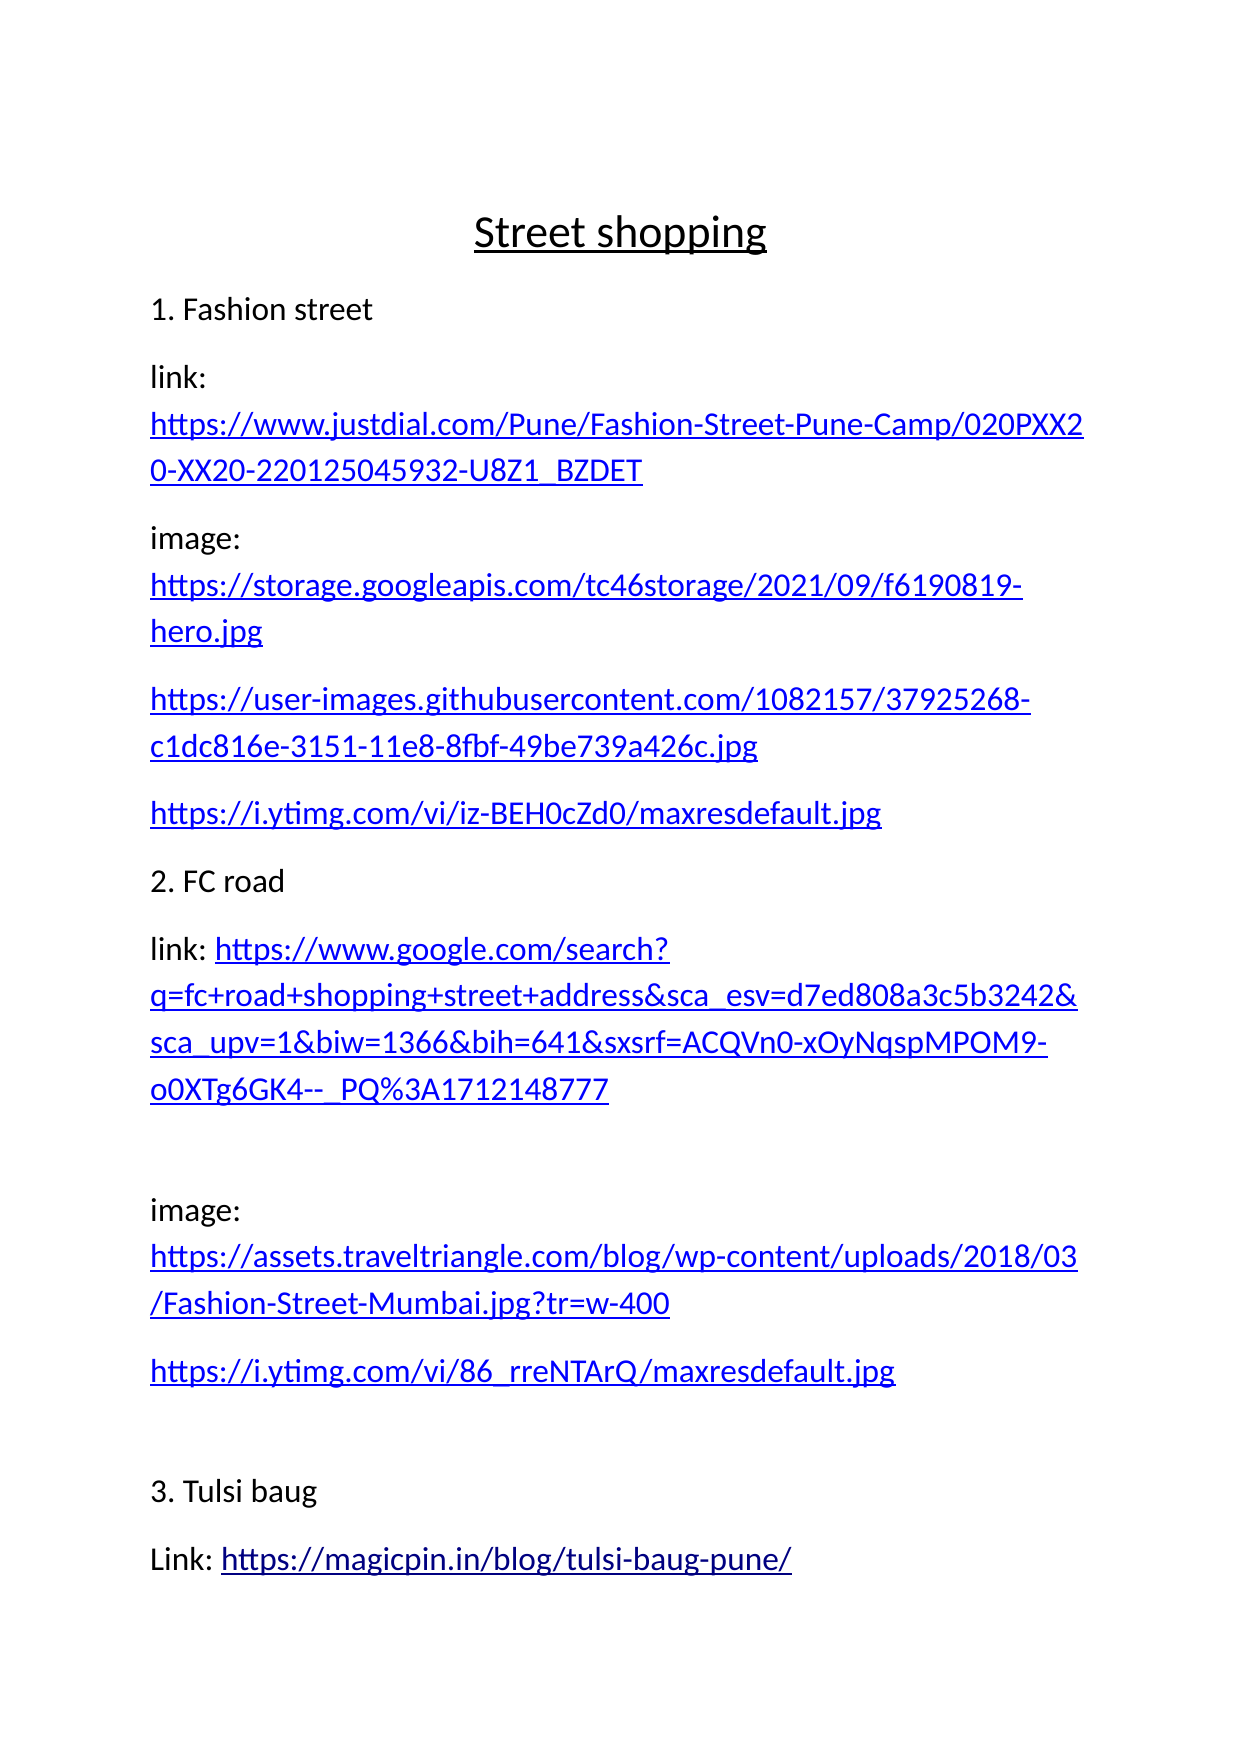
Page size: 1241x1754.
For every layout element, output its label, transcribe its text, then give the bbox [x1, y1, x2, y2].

text Street shopping [150, 203, 1090, 259]
text image: https://storage.googleapis.com/tc46storage/2021/09/f6190819-hero.jpg [150, 517, 1090, 651]
text https://i.ytimg.com/vi/86_rreNTArQ/maxresdefault.jpg [150, 1350, 1090, 1390]
text https://i.ytimg.com/vi/iz-BEH0cZd0/maxresdefault.jpg [150, 792, 1090, 833]
text Link: https://magicpin.in/blog/tulsi-baug-pune/ [150, 1538, 1090, 1579]
text image: https://assets.traveltriangle.com/blog/wp-content/uploads/2018/03/Fashion-Street-Mumbai.jpg?tr=w-400 [150, 1188, 1090, 1323]
text 2. FC road [150, 860, 1090, 901]
text link: https://www.google.com/search?q=fc+road+shopping+street+address&sca_esv=d7ed808a3c5b3242&sca_upv=1&biw=1366&bih=641&sxsrf=ACQVn0-xOyNqspMPOM9-o0XTg6GK4--_PQ%3A1712148777 [150, 928, 1090, 1109]
text https://user-images.githubusercontent.com/1082157/37925268-c1dc816e-3151-11e8-8fbf-49be739a426c.jpg [150, 678, 1090, 766]
text link: https://www.justdial.com/Pune/Fashion-Street-Pune-Camp/020PXX20-XX20-220125045932-U8Z1_BZDET [150, 356, 1090, 490]
text 3. Tulsi baug [150, 1470, 1090, 1511]
text 1. Fashion street [150, 288, 1090, 329]
